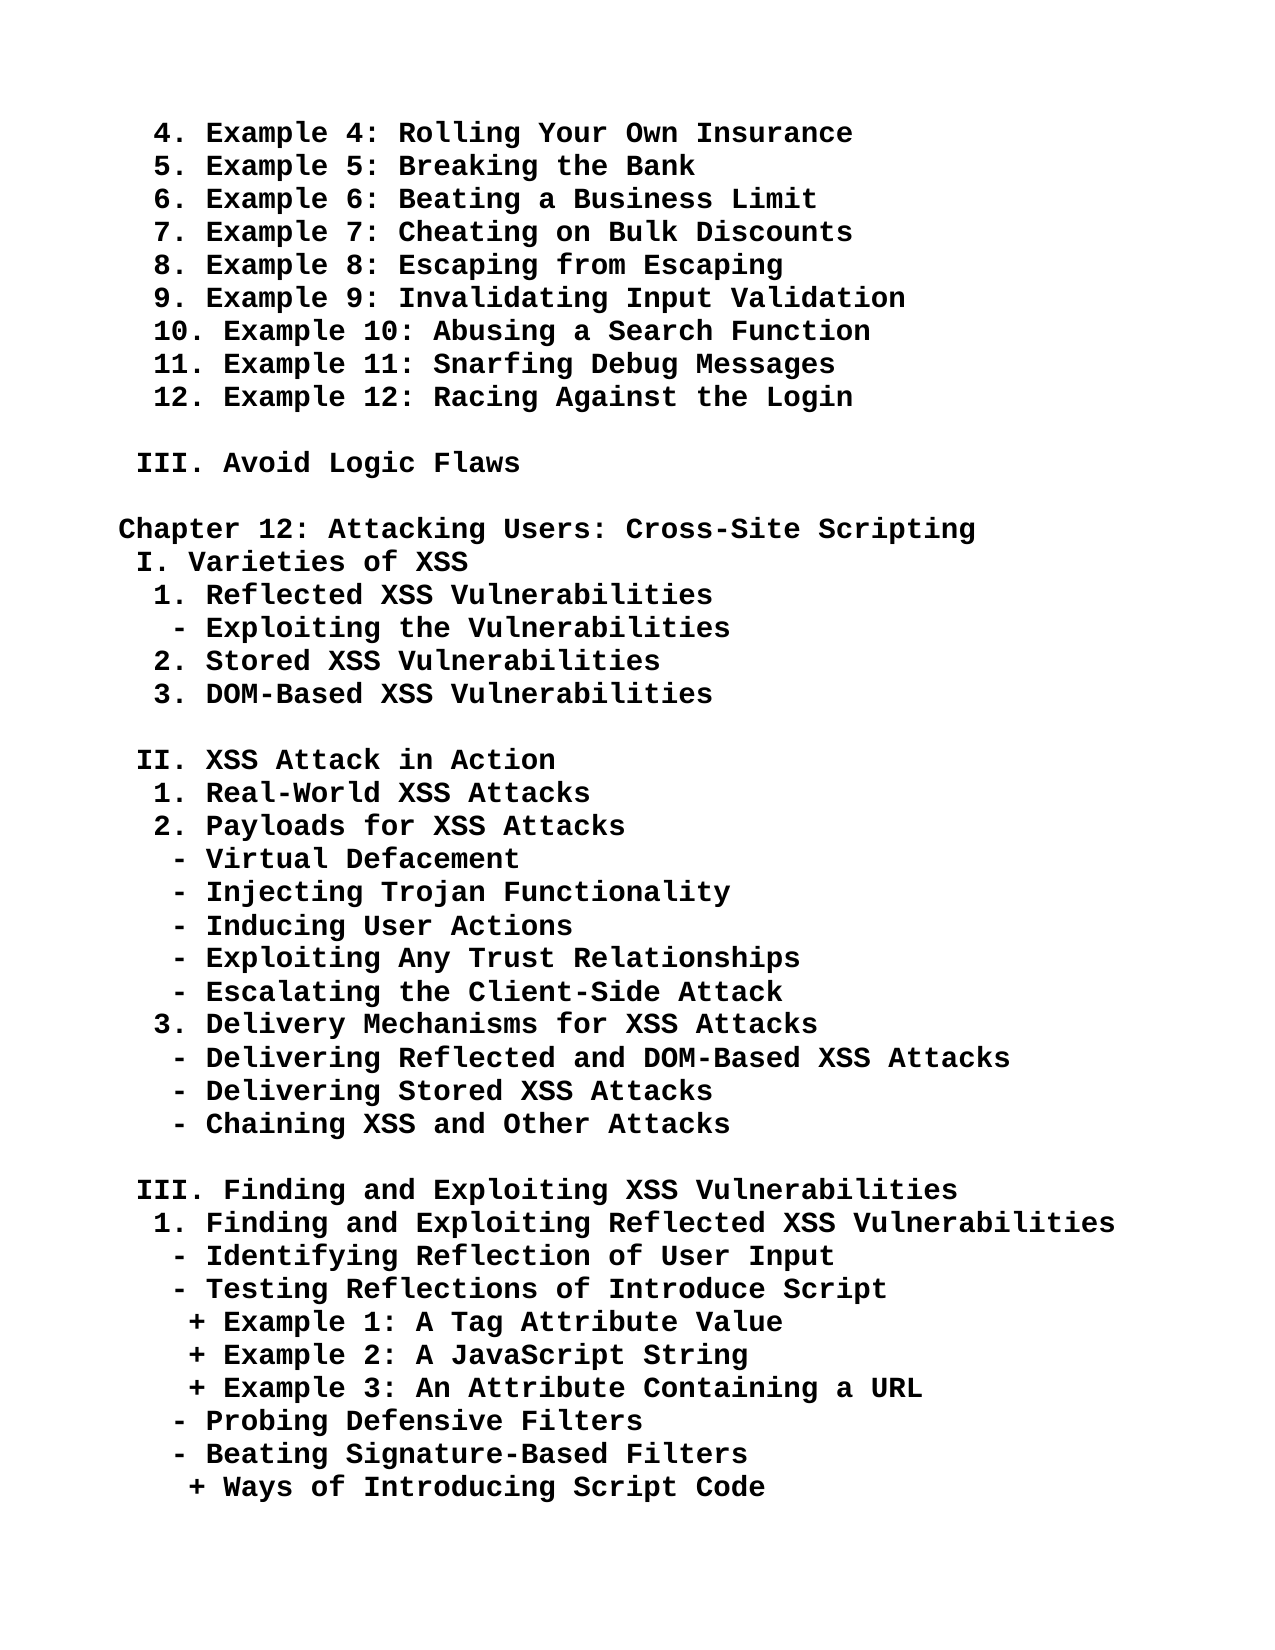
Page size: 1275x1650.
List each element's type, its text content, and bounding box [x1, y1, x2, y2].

text - Inducing User Actions [118, 911, 1157, 944]
text - Probing Defensive Filters [118, 1406, 1157, 1439]
text - Injecting Trojan Functionality [118, 878, 1157, 911]
text 3. Delivery Mechanisms for XSS Attacks [118, 1010, 1157, 1043]
text 2. Payloads for XSS Attacks [118, 812, 1157, 844]
text 10. Example 10: Abusing a Search Function [118, 316, 1157, 349]
text - Delivering Reflected and DOM-Based XSS Attacks [118, 1043, 1157, 1076]
text - Testing Reflections of Introduce Script [118, 1274, 1157, 1307]
text + Example 1: A Tag Attribute Value [118, 1307, 1157, 1340]
text + Ways of Introducing Script Code [118, 1472, 1157, 1505]
text 11. Example 11: Snarfing Debug Messages [118, 349, 1157, 382]
text - Exploiting the Vulnerabilities [118, 613, 1157, 646]
text 1. Finding and Exploiting Reflected XSS Vulnerabilities [118, 1208, 1157, 1241]
text II. XSS Attack in Action [118, 746, 1157, 778]
text Chapter 12: Attacking Users: Cross-Site Scripting [118, 514, 1157, 547]
text + Example 3: An Attribute Containing a URL [118, 1373, 1157, 1406]
text - Chaining XSS and Other Attacks [118, 1109, 1157, 1142]
text III. Finding and Exploiting XSS Vulnerabilities [118, 1175, 1157, 1208]
text + Example 2: A JavaScript String [118, 1340, 1157, 1373]
text - Delivering Stored XSS Attacks [118, 1076, 1157, 1109]
text 6. Example 6: Beating a Business Limit [118, 184, 1157, 217]
text 2. Stored XSS Vulnerabilities [118, 646, 1157, 679]
text 5. Example 5: Breaking the Bank [118, 151, 1157, 184]
text 4. Example 4: Rolling Your Own Insurance [118, 118, 1157, 151]
text - Escalating the Client-Side Attack [118, 977, 1157, 1010]
text - Virtual Defacement [118, 844, 1157, 878]
text 1. Reflected XSS Vulnerabilities [118, 580, 1157, 613]
text 8. Example 8: Escaping from Escaping [118, 250, 1157, 283]
text - Identifying Reflection of User Input [118, 1241, 1157, 1274]
text 1. Real-World XSS Attacks [118, 778, 1157, 812]
text - Exploiting Any Trust Relationships [118, 944, 1157, 977]
text 3. DOM-Based XSS Vulnerabilities [118, 679, 1157, 712]
text 9. Example 9: Invalidating Input Validation [118, 283, 1157, 316]
text 7. Example 7: Cheating on Bulk Discounts [118, 217, 1157, 250]
text 12. Example 12: Racing Against the Login [118, 382, 1157, 415]
text I. Varieties of XSS [118, 547, 1157, 580]
text - Beating Signature-Based Filters [118, 1439, 1157, 1472]
text III. Avoid Logic Flaws [118, 448, 1157, 481]
